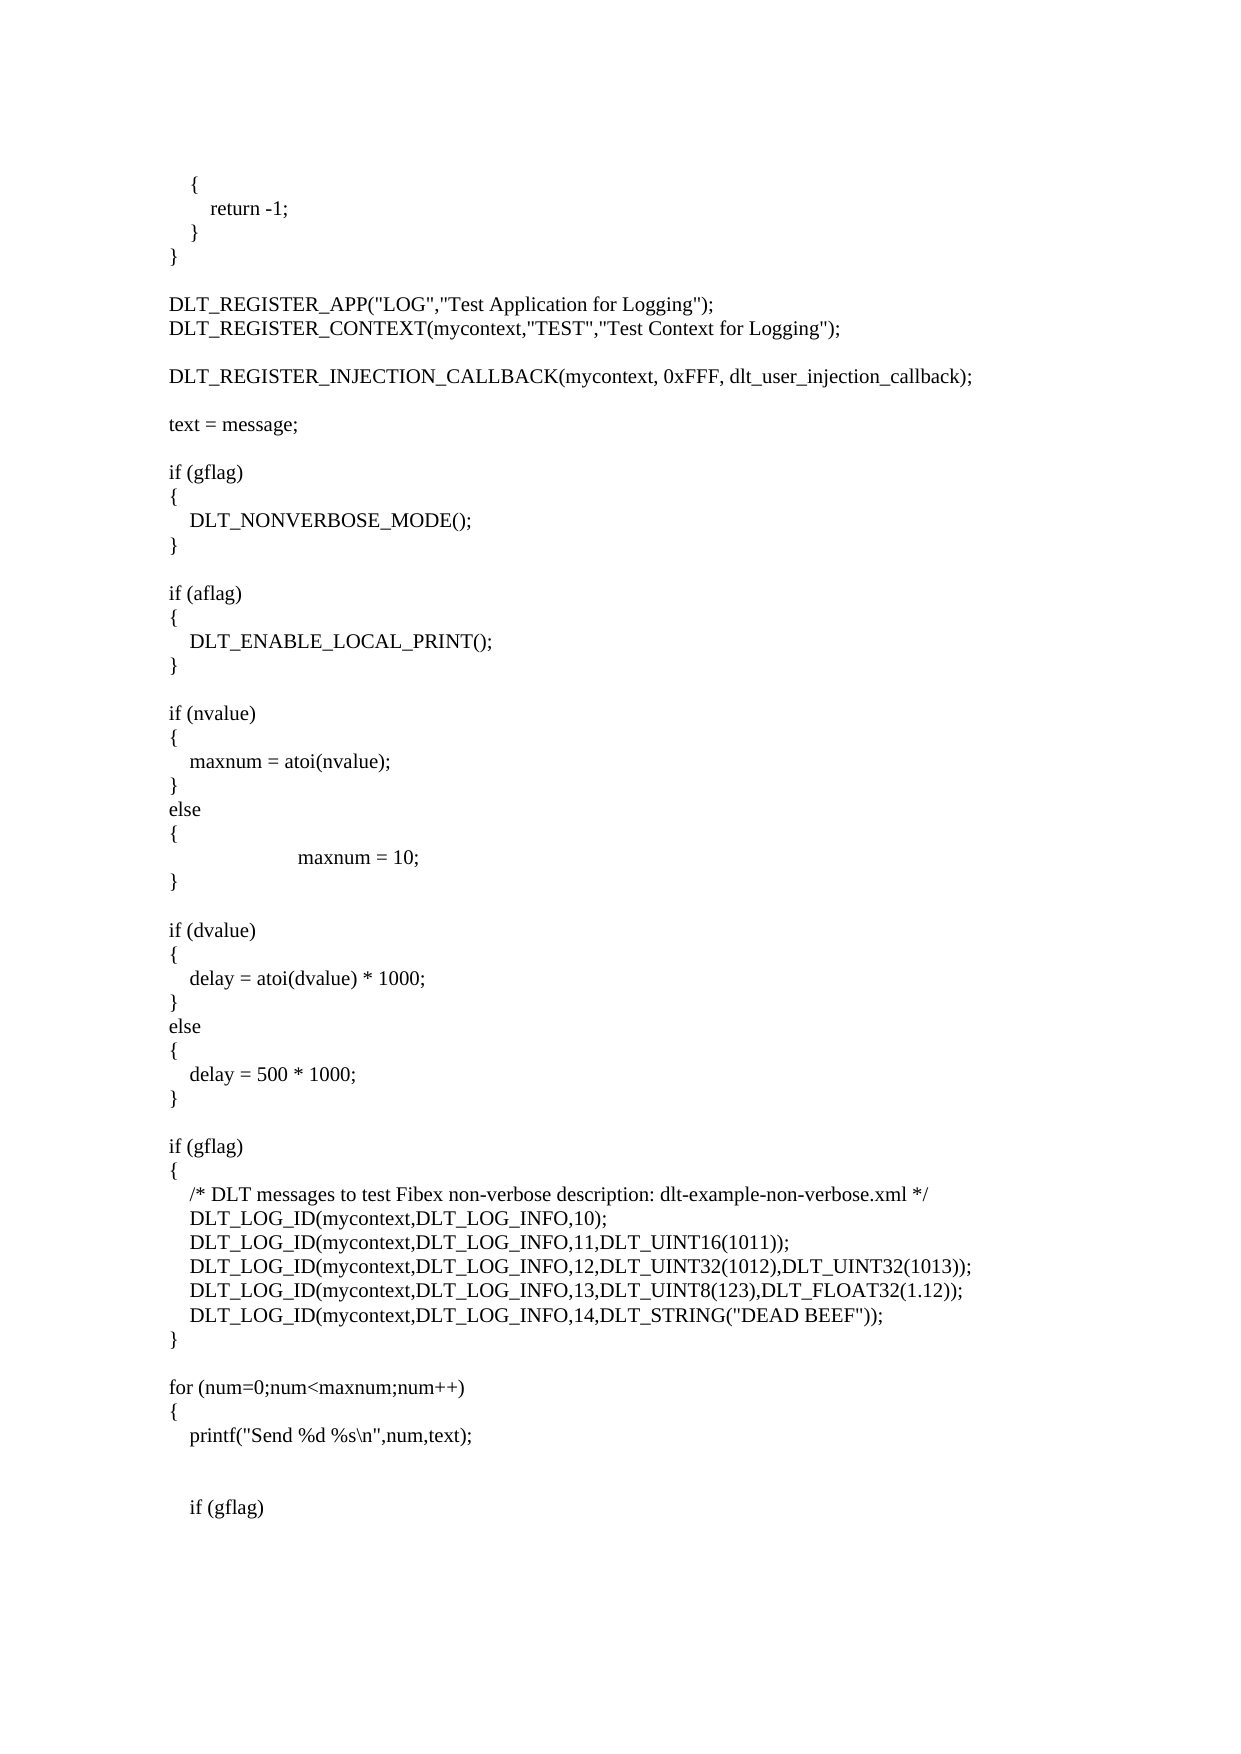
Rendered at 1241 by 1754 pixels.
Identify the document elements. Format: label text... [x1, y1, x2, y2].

text { [148, 1399, 1090, 1423]
text else [148, 797, 1090, 821]
text DLT_REGISTER_CONTEXT(mycontext,"TEST","Test Context for Logging"); [148, 316, 1090, 340]
text } [148, 1086, 1090, 1110]
text return -1; [148, 196, 1090, 220]
text DLT_LOG_ID(mycontext,DLT_LOG_INFO,10); [148, 1206, 1090, 1230]
text { [148, 484, 1090, 508]
text DLT_NONVERBOSE_MODE(); [148, 508, 1090, 532]
text for (num=0;num<maxnum;num++) [148, 1375, 1090, 1399]
text maxnum = 10; [148, 845, 1090, 869]
text if (gflag) [148, 1495, 1090, 1519]
text DLT_REGISTER_APP("LOG","Test Application for Logging"); [148, 292, 1090, 316]
text DLT_LOG_ID(mycontext,DLT_LOG_INFO,14,DLT_STRING("DEAD BEEF")); [148, 1302, 1090, 1327]
text } [148, 532, 1090, 557]
text { [148, 172, 1090, 196]
text { [148, 1038, 1090, 1062]
text DLT_LOG_ID(mycontext,DLT_LOG_INFO,13,DLT_UINT8(123),DLT_FLOAT32(1.12)); [148, 1278, 1090, 1302]
text delay = 500 * 1000; [148, 1062, 1090, 1086]
text maxnum = atoi(nvalue); [148, 749, 1090, 773]
text if (aflag) [148, 581, 1090, 605]
text { [148, 942, 1090, 966]
text } [148, 990, 1090, 1014]
text } [148, 869, 1090, 893]
text DLT_LOG_ID(mycontext,DLT_LOG_INFO,11,DLT_UINT16(1011)); [148, 1230, 1090, 1254]
text DLT_REGISTER_INJECTION_CALLBACK(mycontext, 0xFFF, dlt_user_injection_callback); [148, 364, 1090, 388]
text } [148, 1327, 1090, 1351]
text } [148, 244, 1090, 268]
text } [148, 773, 1090, 797]
text else [148, 1014, 1090, 1038]
text /* DLT messages to test Fibex non-verbose description: dlt-example-non-verbose.xml */ [148, 1182, 1090, 1206]
text if (dvalue) [148, 917, 1090, 942]
text delay = atoi(dvalue) * 1000; [148, 966, 1090, 990]
text if (nvalue) [148, 701, 1090, 725]
text text = message; [148, 412, 1090, 436]
text { [148, 1158, 1090, 1182]
text DLT_LOG_ID(mycontext,DLT_LOG_INFO,12,DLT_UINT32(1012),DLT_UINT32(1013)); [148, 1254, 1090, 1278]
text } [148, 220, 1090, 244]
text { [148, 605, 1090, 629]
text printf("Send %d %s\n",num,text); [148, 1423, 1090, 1447]
text { [148, 821, 1090, 845]
text if (gflag) [148, 460, 1090, 484]
text if (gflag) [148, 1134, 1090, 1158]
text } [148, 653, 1090, 677]
text { [148, 725, 1090, 749]
text DLT_ENABLE_LOCAL_PRINT(); [148, 629, 1090, 653]
